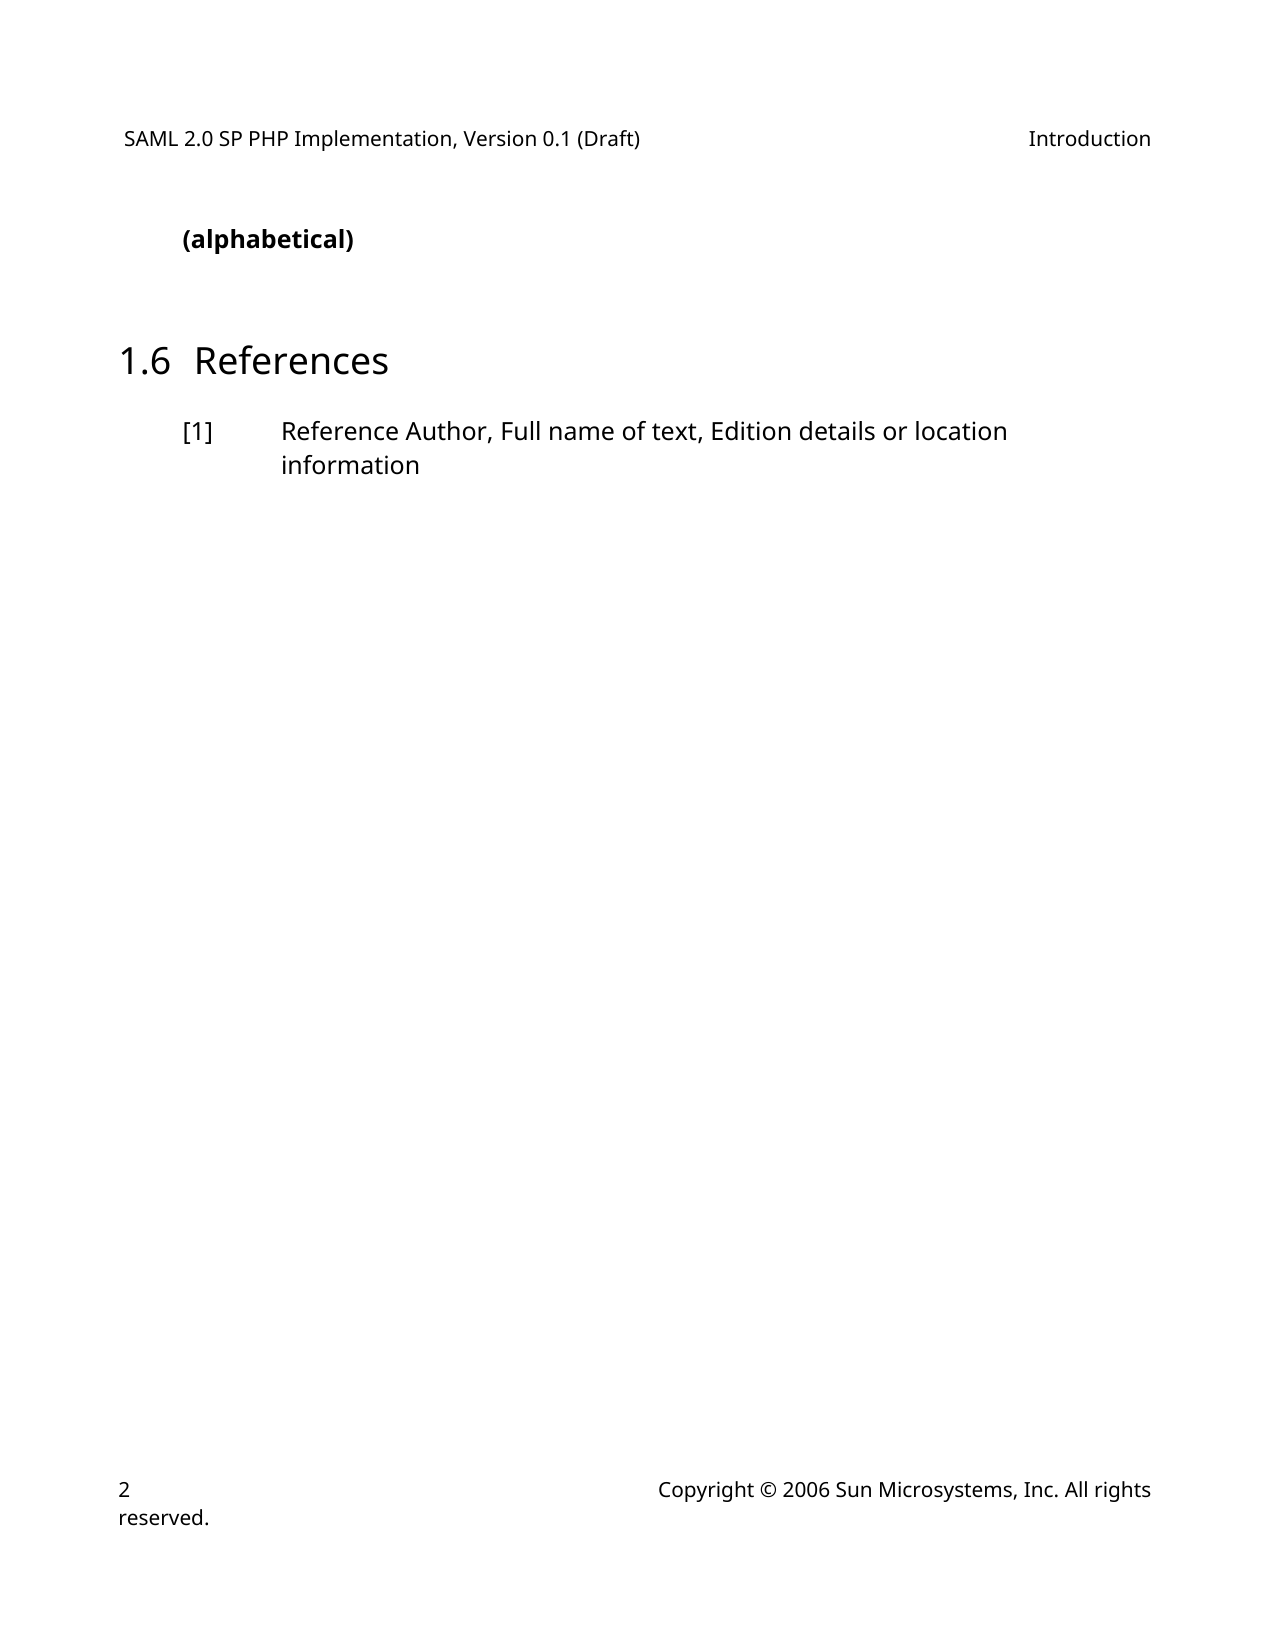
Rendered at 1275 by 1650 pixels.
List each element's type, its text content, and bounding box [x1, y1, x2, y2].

table_header [1] [177, 408, 275, 487]
table_header [422, 216, 1155, 274]
subtitle References [118, 334, 1157, 385]
table_header (alphabetical) [177, 216, 422, 274]
table_header Reference Author, Full name of text, Edition details or location information [275, 408, 1158, 487]
